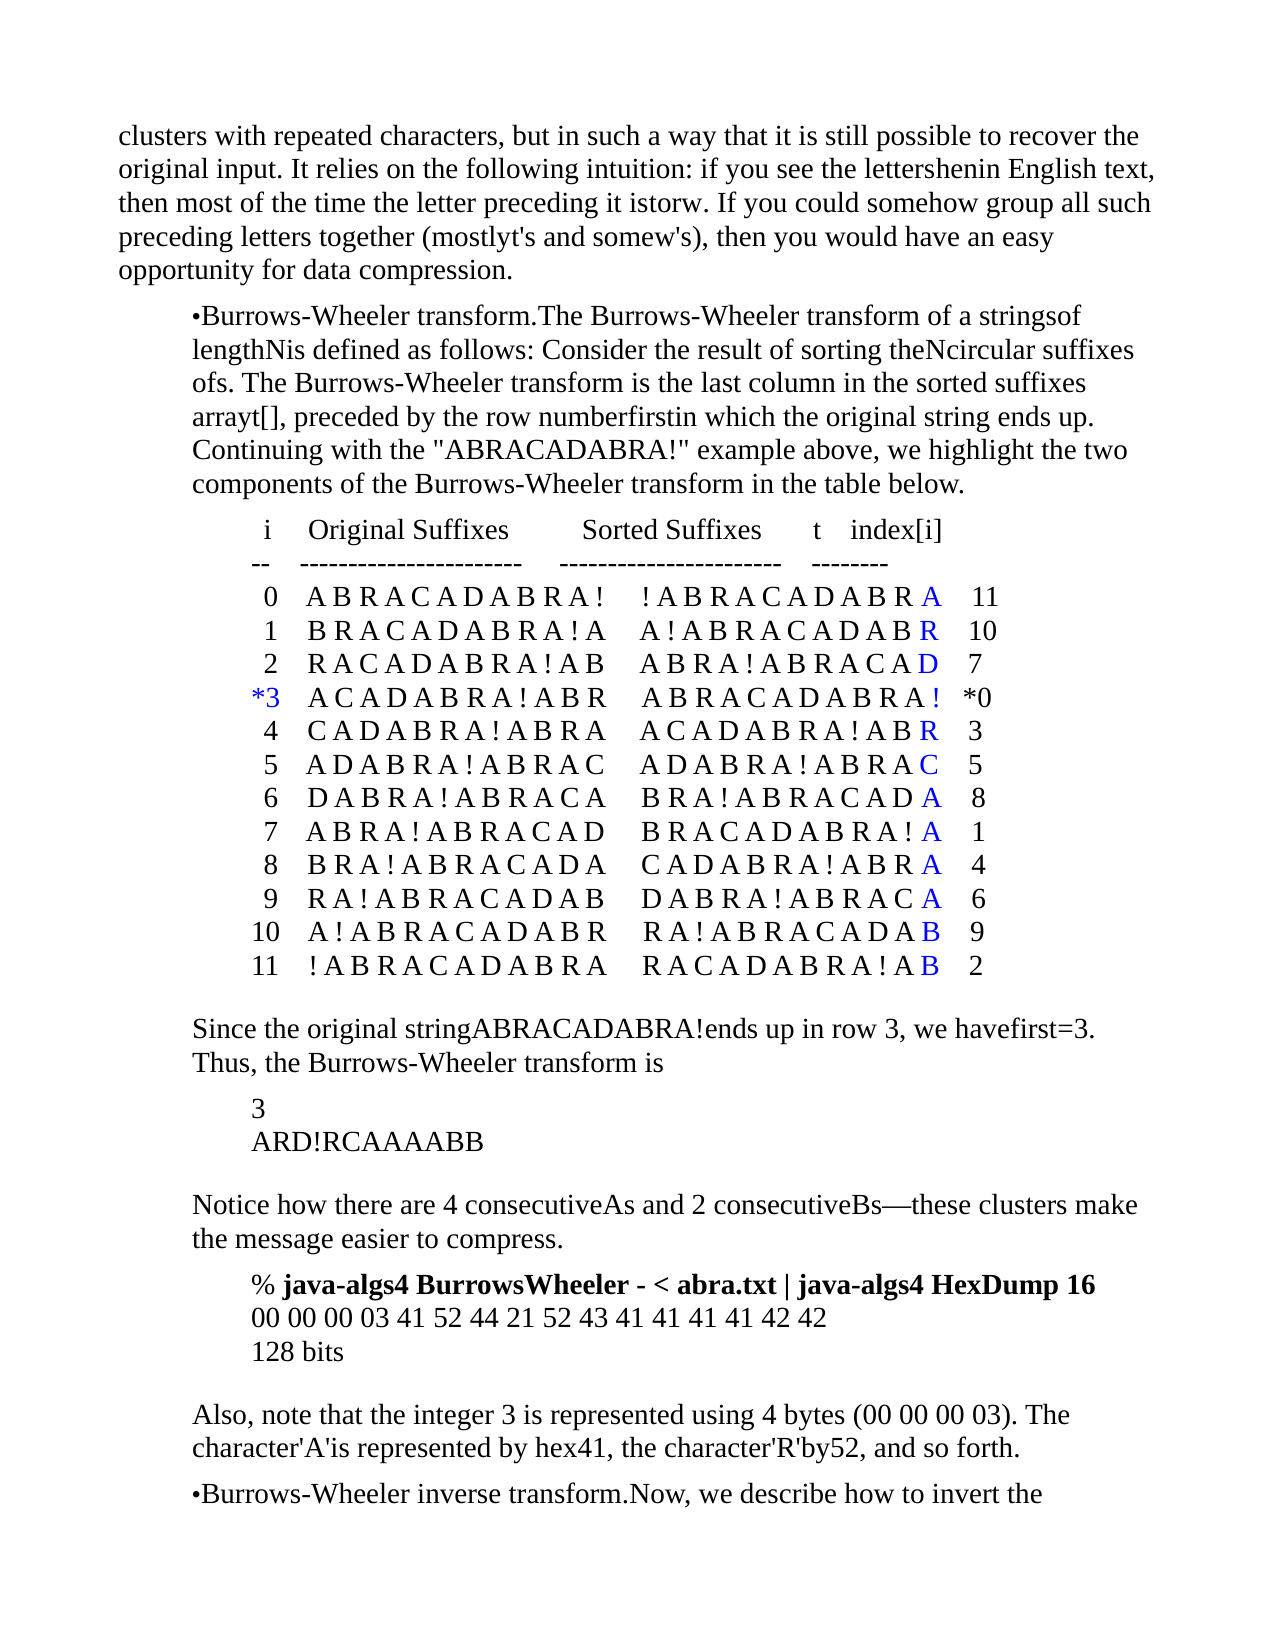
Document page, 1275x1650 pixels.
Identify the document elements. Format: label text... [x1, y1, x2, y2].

list 0 A B R A C A D A B R A ! ! A B R A C A D A B R A 11 [177, 579, 1098, 613]
list Also, note that the integer 3 is represented using 4 bytes (00 00 00 03). The character'A'is represented by hex41, the character'R'by52, and so forth. [118, 1397, 1157, 1464]
list Burrows-Wheeler inverse transform.Now, we describe how to invert the [118, 1477, 1157, 1510]
list 3 [177, 1091, 1098, 1124]
list 00 00 00 03 41 52 44 21 52 43 41 41 41 41 42 42 [177, 1300, 1098, 1334]
list -- ----------------------- ----------------------- -------- [177, 546, 1098, 579]
text clusters with repeated characters, but in such a way that it is still possible to recover the original input. It relies on the following intuition: if you see the lettershenin English text, then most of the time the letter preceding it istorw. If you could somehow group all such preceding letters together (mostlyt's and somew's), then you would have an easy opportunity for data compression. [118, 118, 1157, 286]
list ARD!RCAAAABB [177, 1124, 1098, 1158]
list 11 ! A B R A C A D A B R A R A C A D A B R A ! A B 2 [177, 948, 1098, 982]
list 4 C A D A B R A ! A B R A A C A D A B R A ! A B R 3 [177, 713, 1098, 747]
list 2 R A C A D A B R A ! A B A B R A ! A B R A C A D 7 [177, 646, 1098, 680]
list *3 A C A D A B R A ! A B R A B R A C A D A B R A ! *0 [177, 680, 1098, 713]
list 7 A B R A ! A B R A C A D B R A C A D A B R A ! A 1 [177, 814, 1098, 847]
list 6 D A B R A ! A B R A C A B R A ! A B R A C A D A 8 [177, 780, 1098, 814]
list 1 B R A C A D A B R A ! A A ! A B R A C A D A B R 10 [177, 613, 1098, 646]
list Since the original stringABRACADABRA!ends up in row 3, we havefirst=3. Thus, the Burrows-Wheeler transform is [118, 1011, 1157, 1078]
list 9 R A ! A B R A C A D A B D A B R A ! A B R A C A 6 [177, 881, 1098, 914]
list Burrows-Wheeler transform.The Burrows-Wheeler transform of a stringsof lengthNis defined as follows: Consider the result of sorting theNcircular suffixes ofs. The Burrows-Wheeler transform is the last column in the sorted suffixes arrayt[], preceded by the row numberfirstin which the original string ends up. Continuing with the "ABRACADABRA!" example above, we highlight the two components of the Burrows-Wheeler transform in the table below. [118, 298, 1157, 499]
list 5 A D A B R A ! A B R A C A D A B R A ! A B R A C 5 [177, 747, 1098, 780]
list 128 bits [177, 1334, 1098, 1367]
list i Original Suffixes Sorted Suffixes t index[i] [177, 512, 1098, 546]
list Notice how there are 4 consecutiveAs and 2 consecutiveBs—these clusters make the message easier to compress. [118, 1187, 1157, 1254]
list 10 A ! A B R A C A D A B R R A ! A B R A C A D A B 9 [177, 914, 1098, 948]
list % java-algs4 BurrowsWheeler - < abra.txt | java-algs4 HexDump 16 [177, 1267, 1098, 1300]
list 8 B R A ! A B R A C A D A C A D A B R A ! A B R A 4 [177, 847, 1098, 881]
